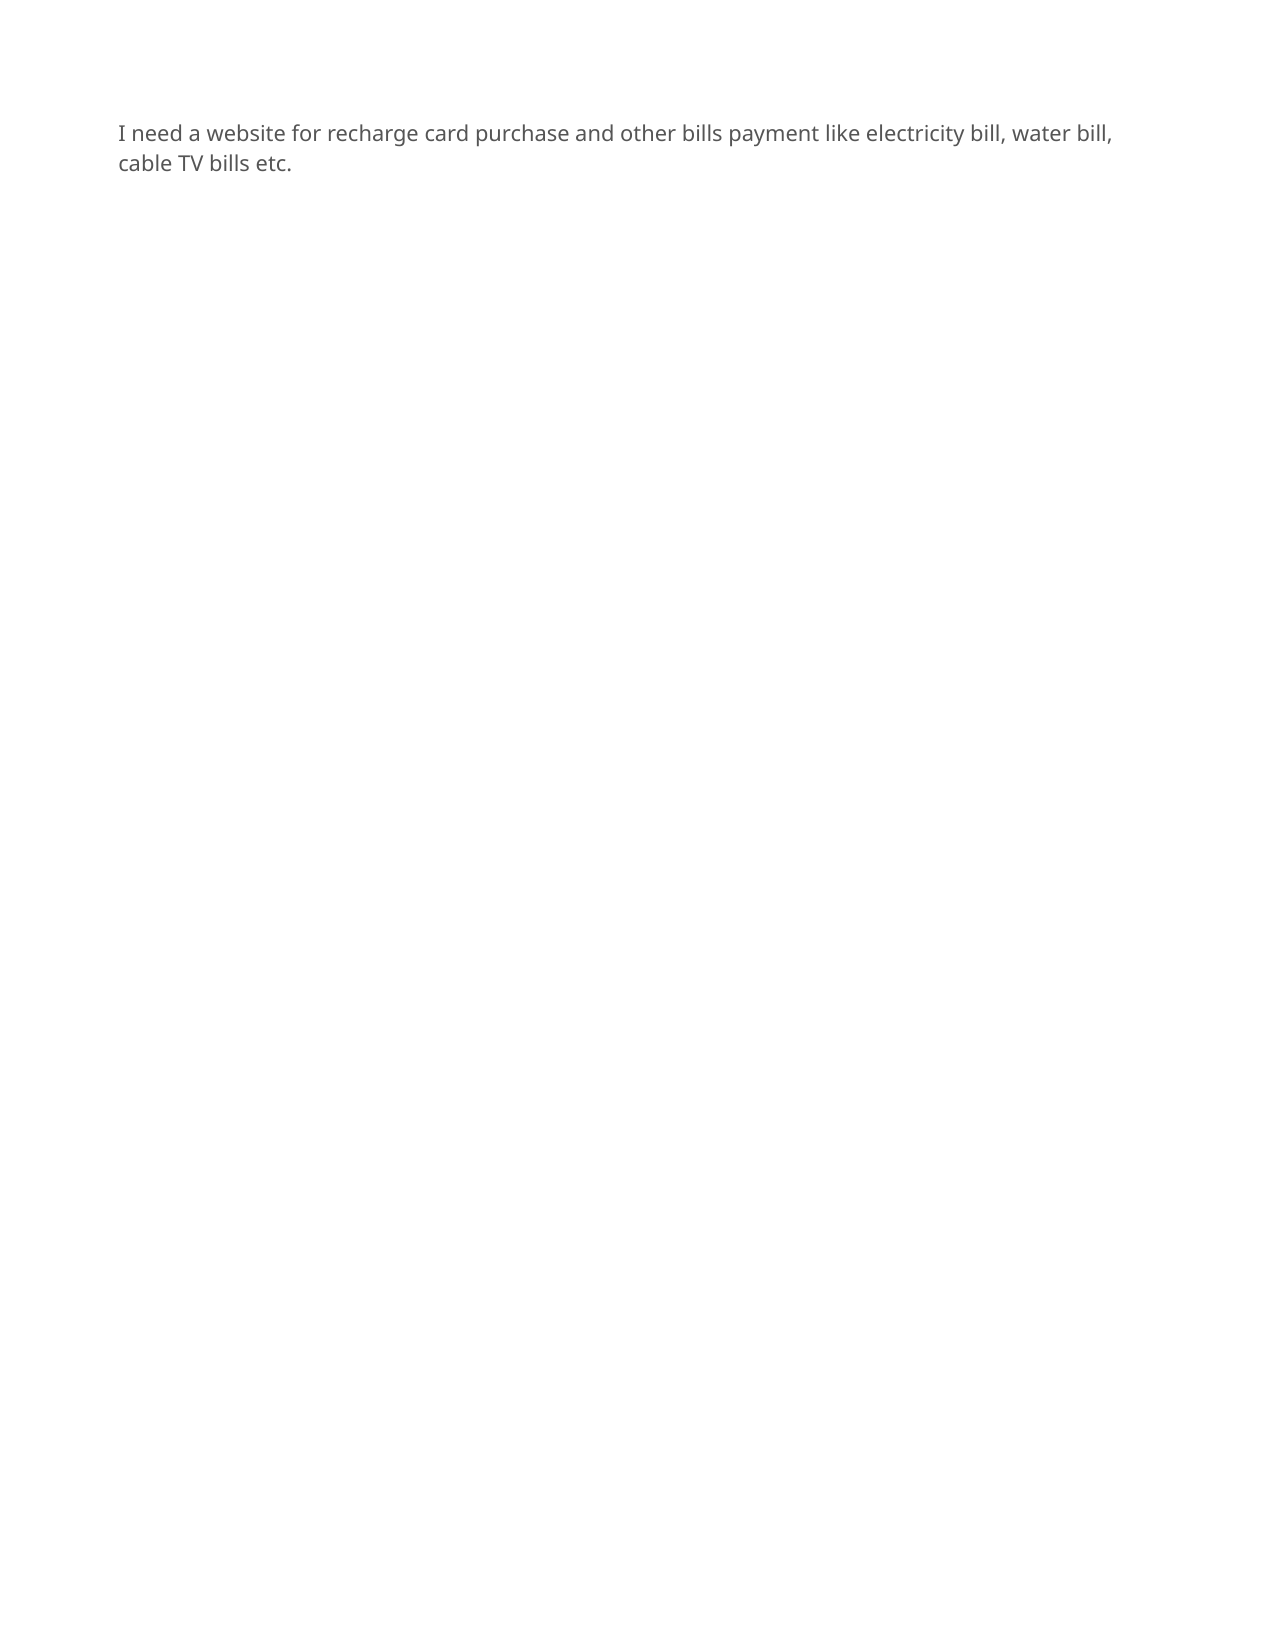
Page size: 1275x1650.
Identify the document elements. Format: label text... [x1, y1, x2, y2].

text I need a website for recharge card purchase and other bills payment like electricity bill, water bill, cable TV bills etc. [118, 118, 1157, 178]
